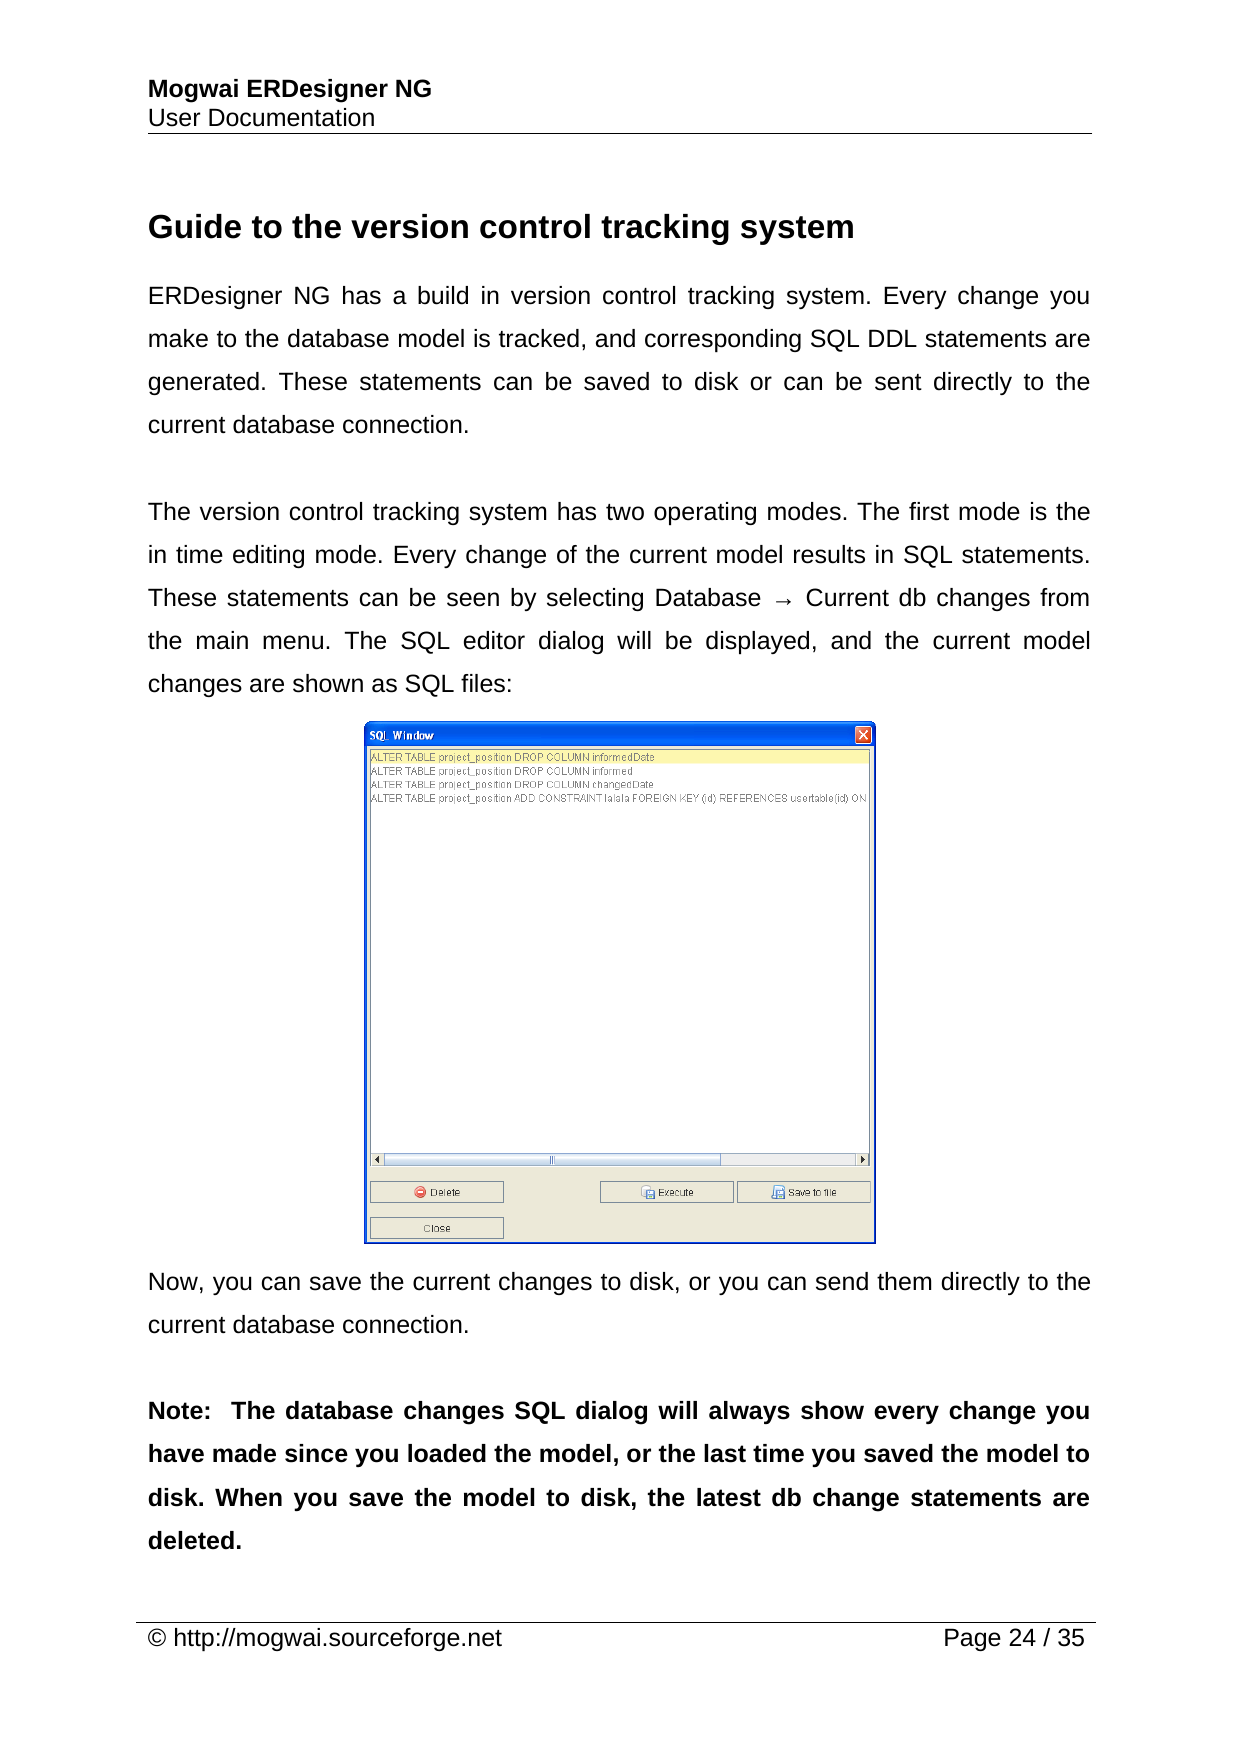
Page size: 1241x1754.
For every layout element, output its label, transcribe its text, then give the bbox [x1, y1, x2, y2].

subtitle Guide to the version control tracking system [148, 207, 1092, 246]
text ERDesigner NG has a build in version control tracking system. Every change you make to the database model is tracked, and corresponding SQL DDL statements are generated. These statements can be saved to disk or can be sent directly to the current database connection. [148, 281, 1092, 439]
text Note: The database changes SQL dialog will always show every change you have made since you loaded the model, or the last time you saved the model to disk. When you save the model to disk, the latest db change statements are deleted. [148, 1396, 1092, 1554]
text The version control tracking system has two operating modes. The first mode is the in time editing mode. Every change of the current model results in SQL statements. These statements can be seen by selecting Database → Current db changes from the main menu. The SQL editor dialog will be displayed, and the current model changes are shown as SQL files: [148, 496, 1092, 698]
picture [364, 721, 876, 1244]
text Now, you can save the current changes to disk, or you can send them directly to the current database connection. [148, 1267, 1092, 1339]
